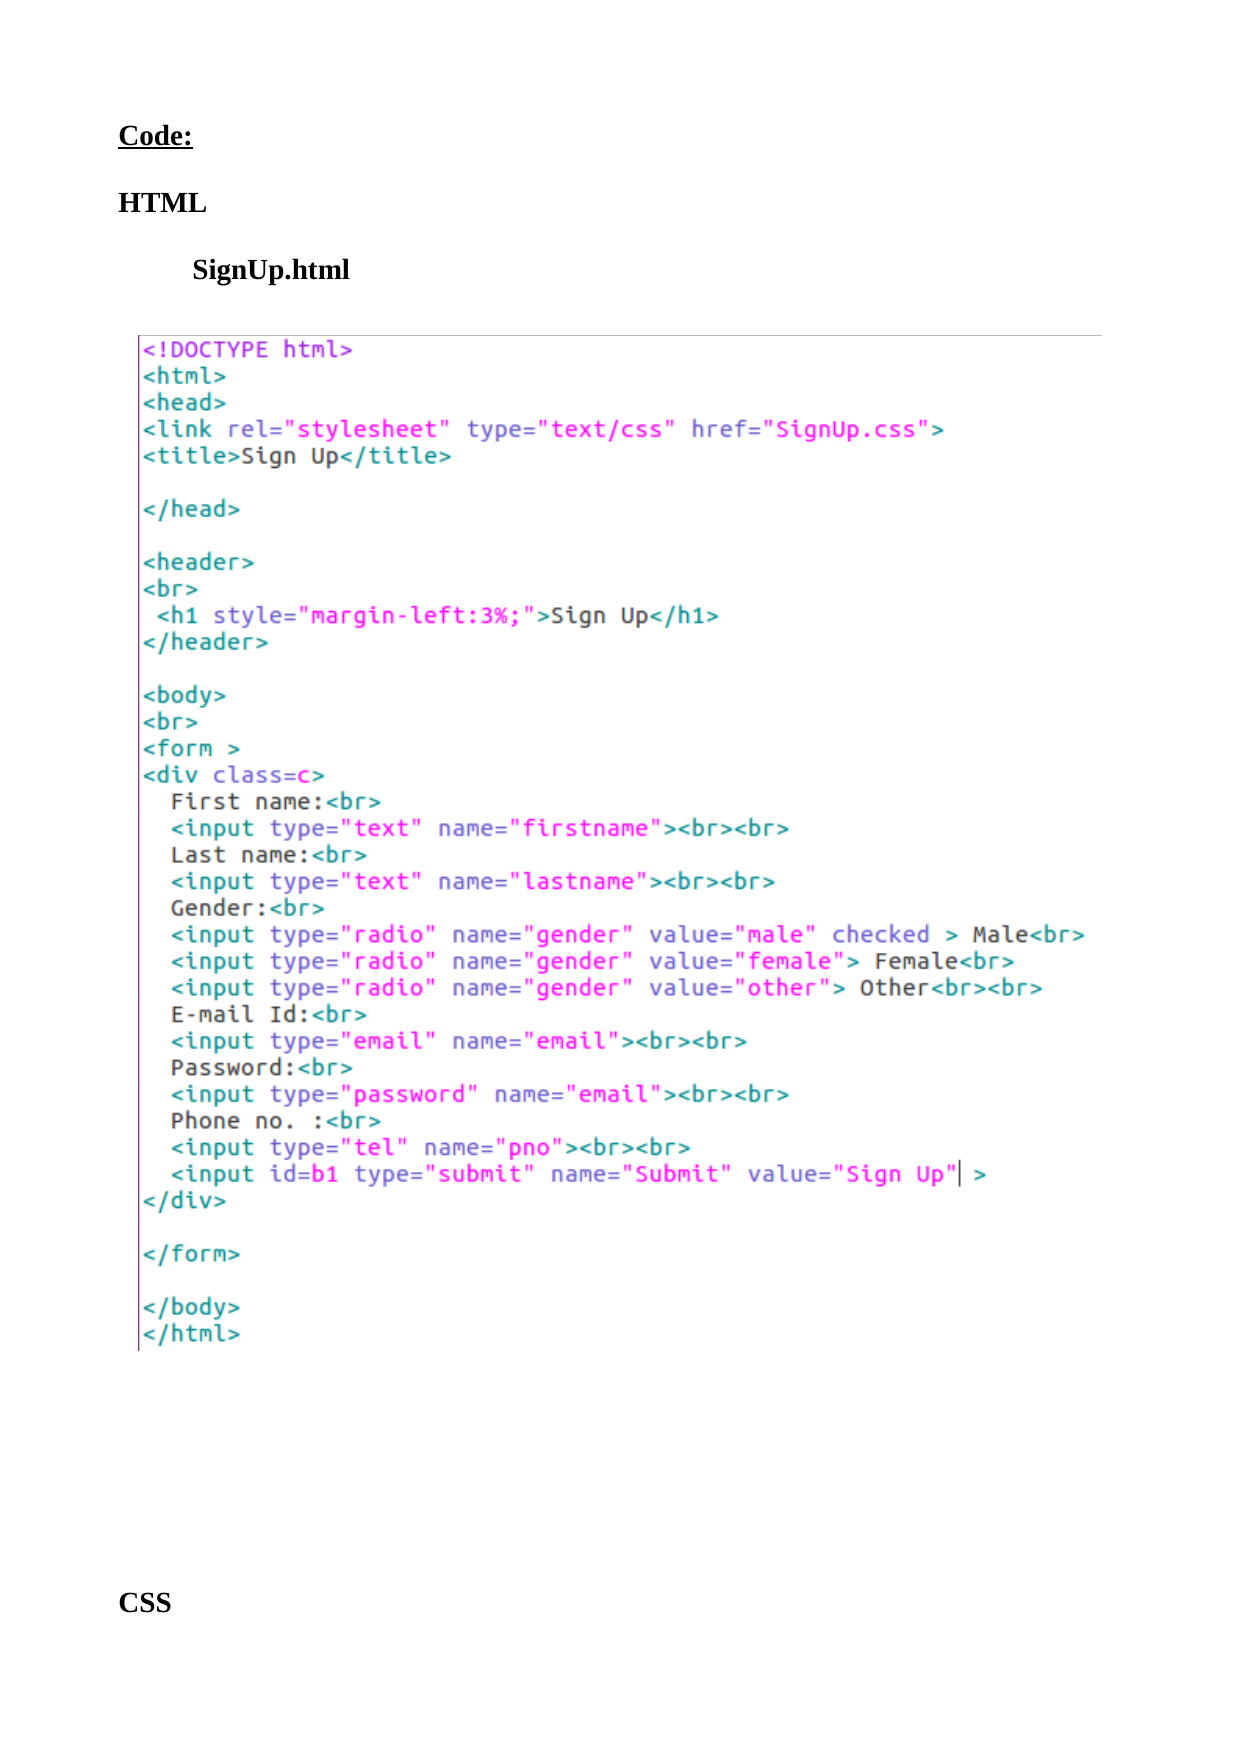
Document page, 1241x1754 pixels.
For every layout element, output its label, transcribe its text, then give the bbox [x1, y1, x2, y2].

text SignUp.html [118, 252, 1122, 286]
text CSS [118, 1585, 1122, 1619]
text HTML [118, 185, 1122, 219]
picture [138, 335, 1103, 1351]
text Code: [118, 118, 1122, 152]
